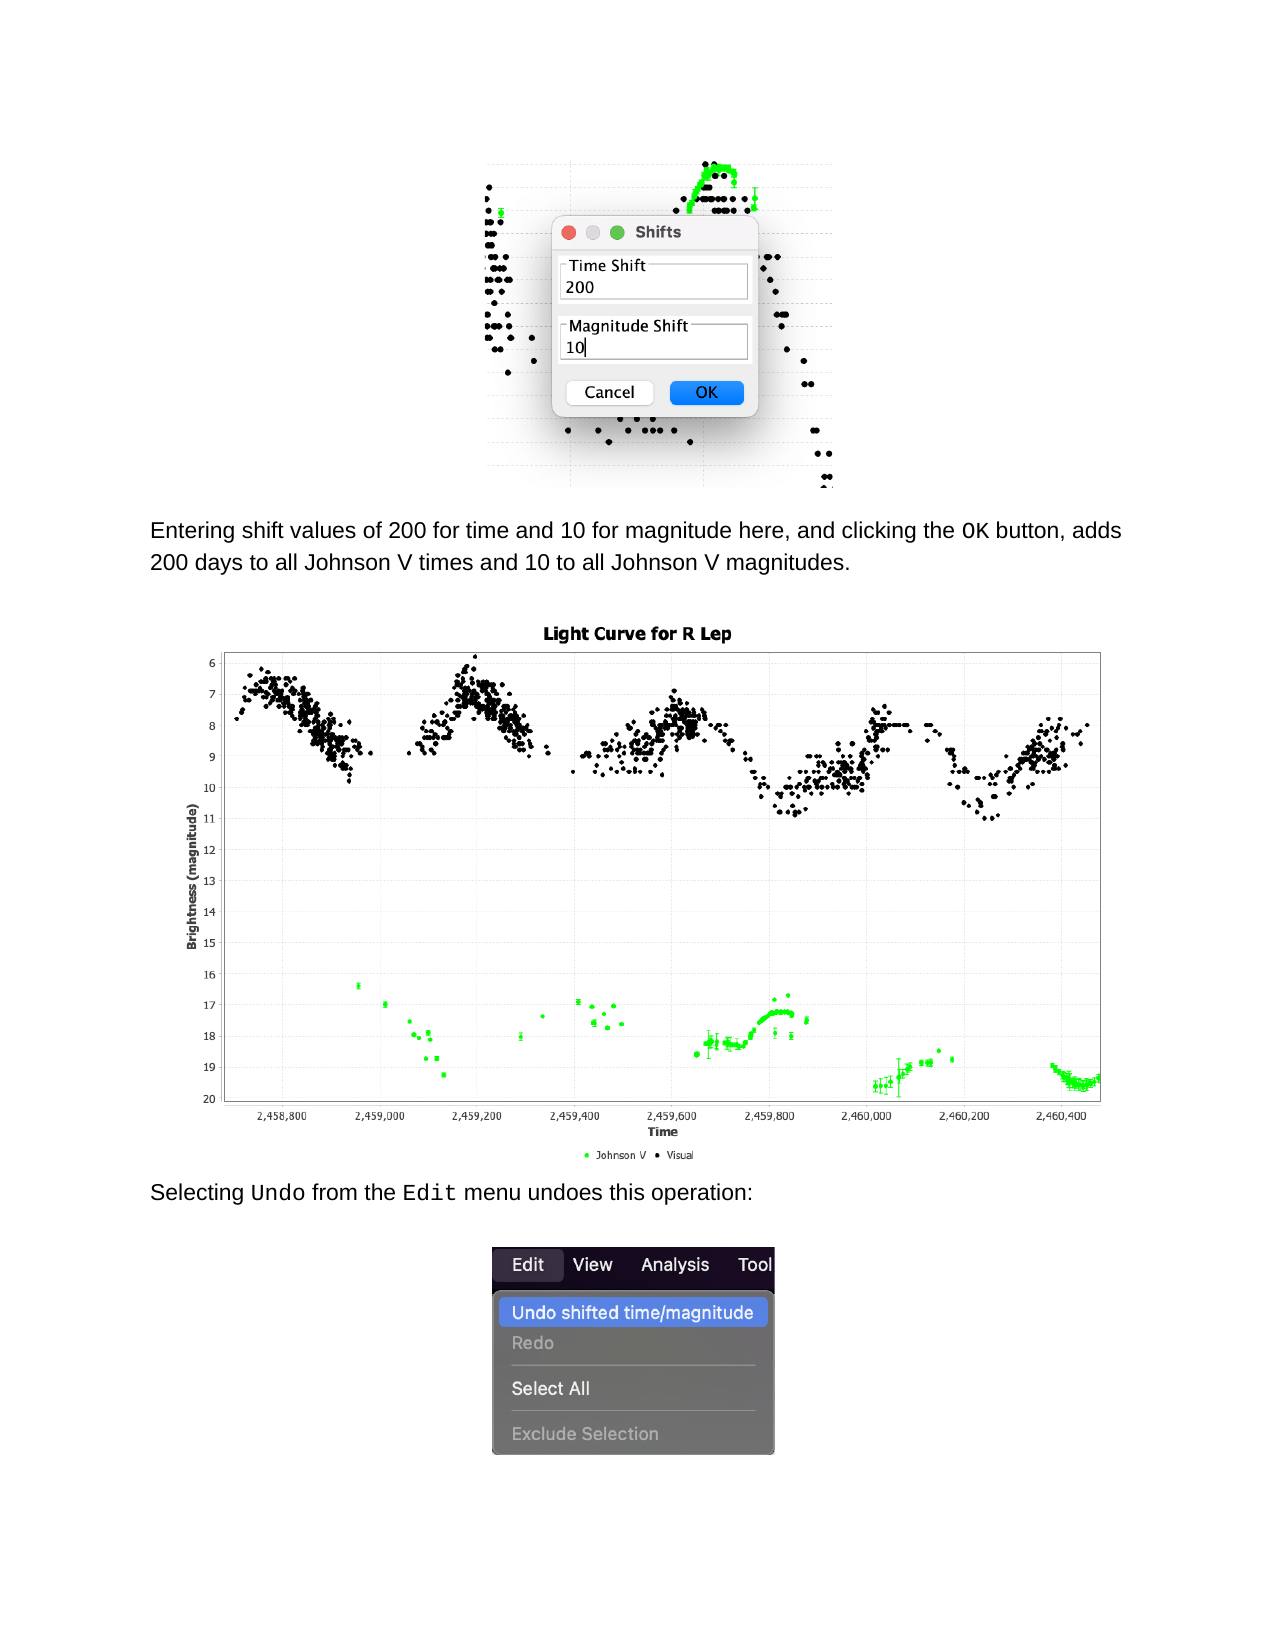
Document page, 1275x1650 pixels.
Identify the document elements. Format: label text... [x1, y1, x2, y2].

table_header [150, 600, 1125, 1179]
text Selecting Undo from the Edit menu undoes this operation: [150, 1179, 1125, 1208]
text Entering shift values of 200 for time and 10 for magnitude here, and clicking the OK button, adds 200 days to all Johnson V times and 10 to all Johnson V magnitudes. [150, 517, 1125, 576]
picture [492, 1247, 775, 1455]
picture [164, 621, 1110, 1165]
table_header [150, 1233, 1125, 1293]
picture [484, 160, 833, 488]
table_header [150, 150, 1125, 517]
